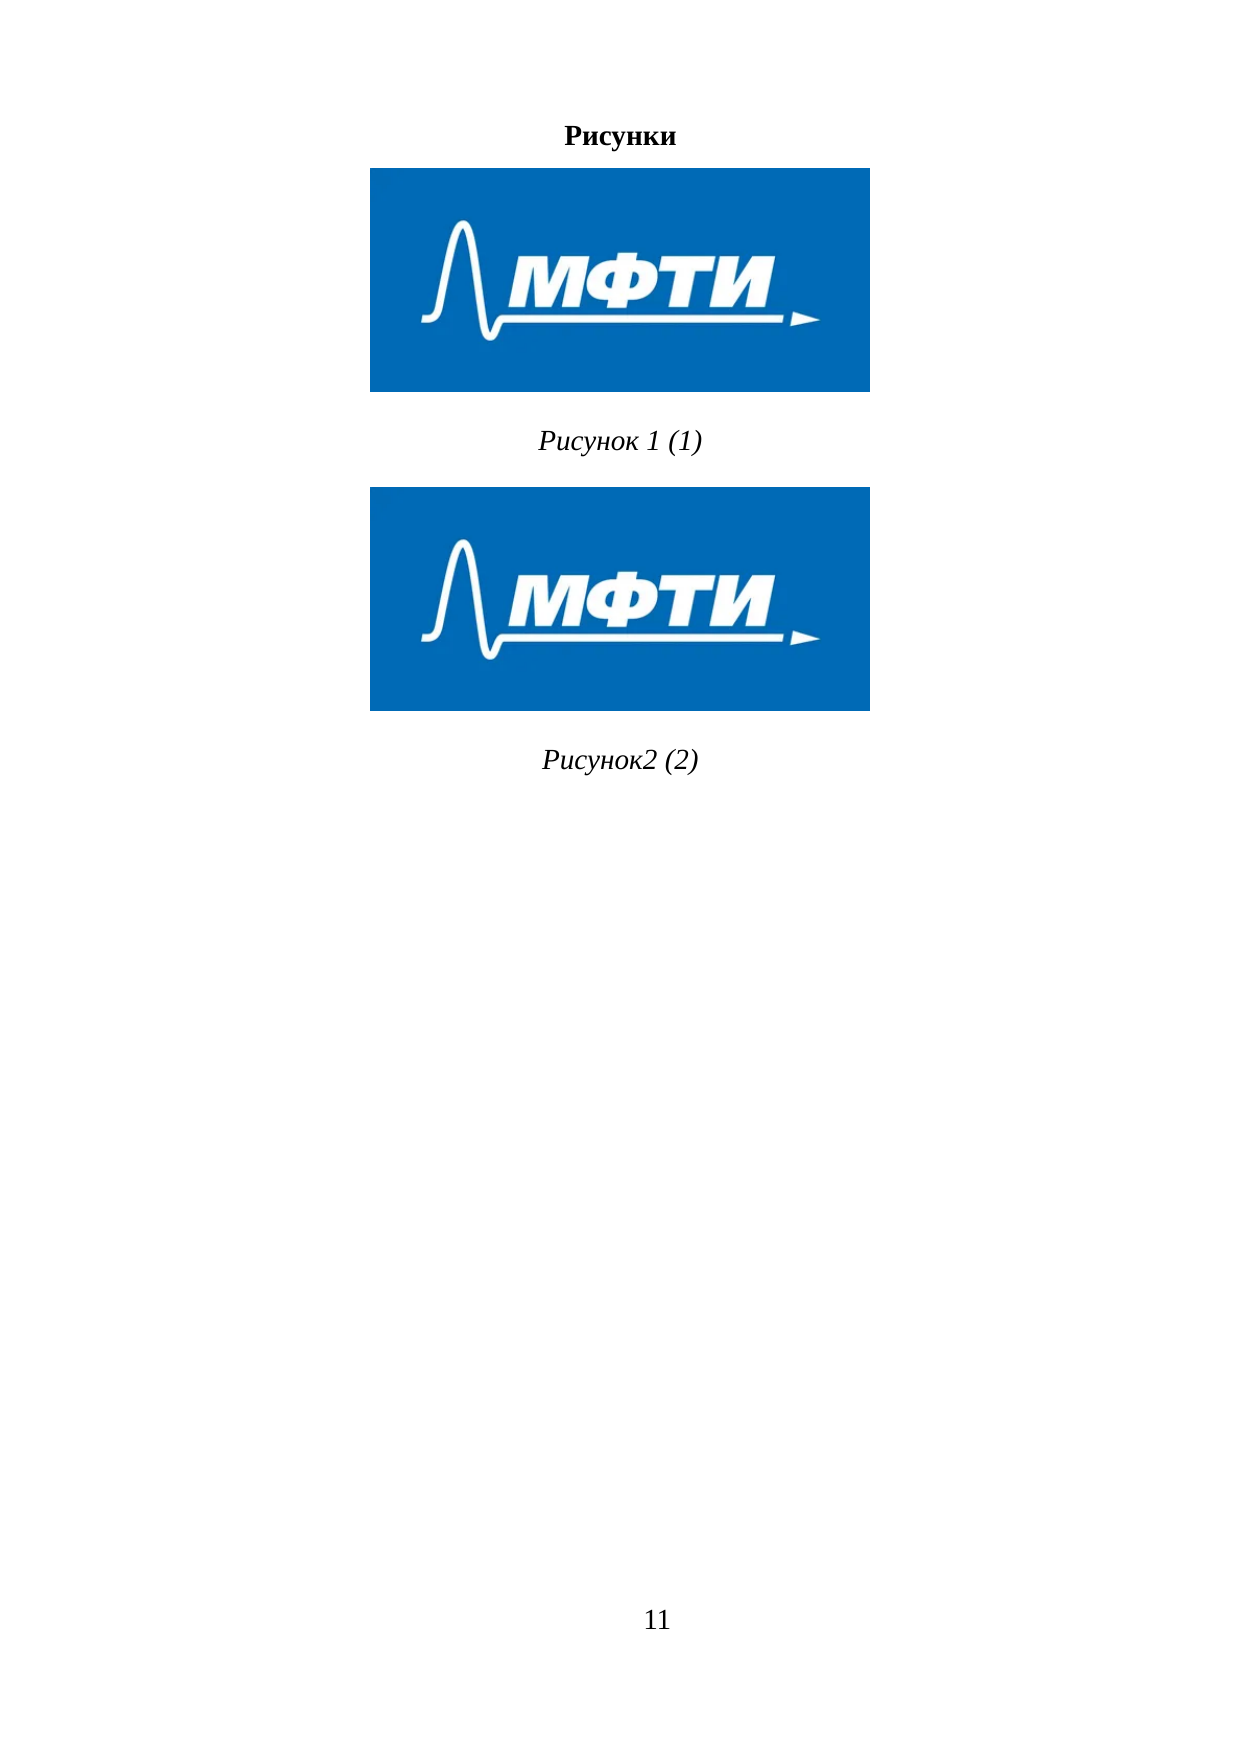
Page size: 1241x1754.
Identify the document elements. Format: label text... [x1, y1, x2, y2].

subtitle Рисунки [118, 118, 1122, 152]
picture [370, 487, 870, 711]
text Рисунок 1 (1) [118, 423, 1122, 456]
picture [370, 168, 870, 392]
text Рисунок2 (2) [118, 742, 1122, 775]
